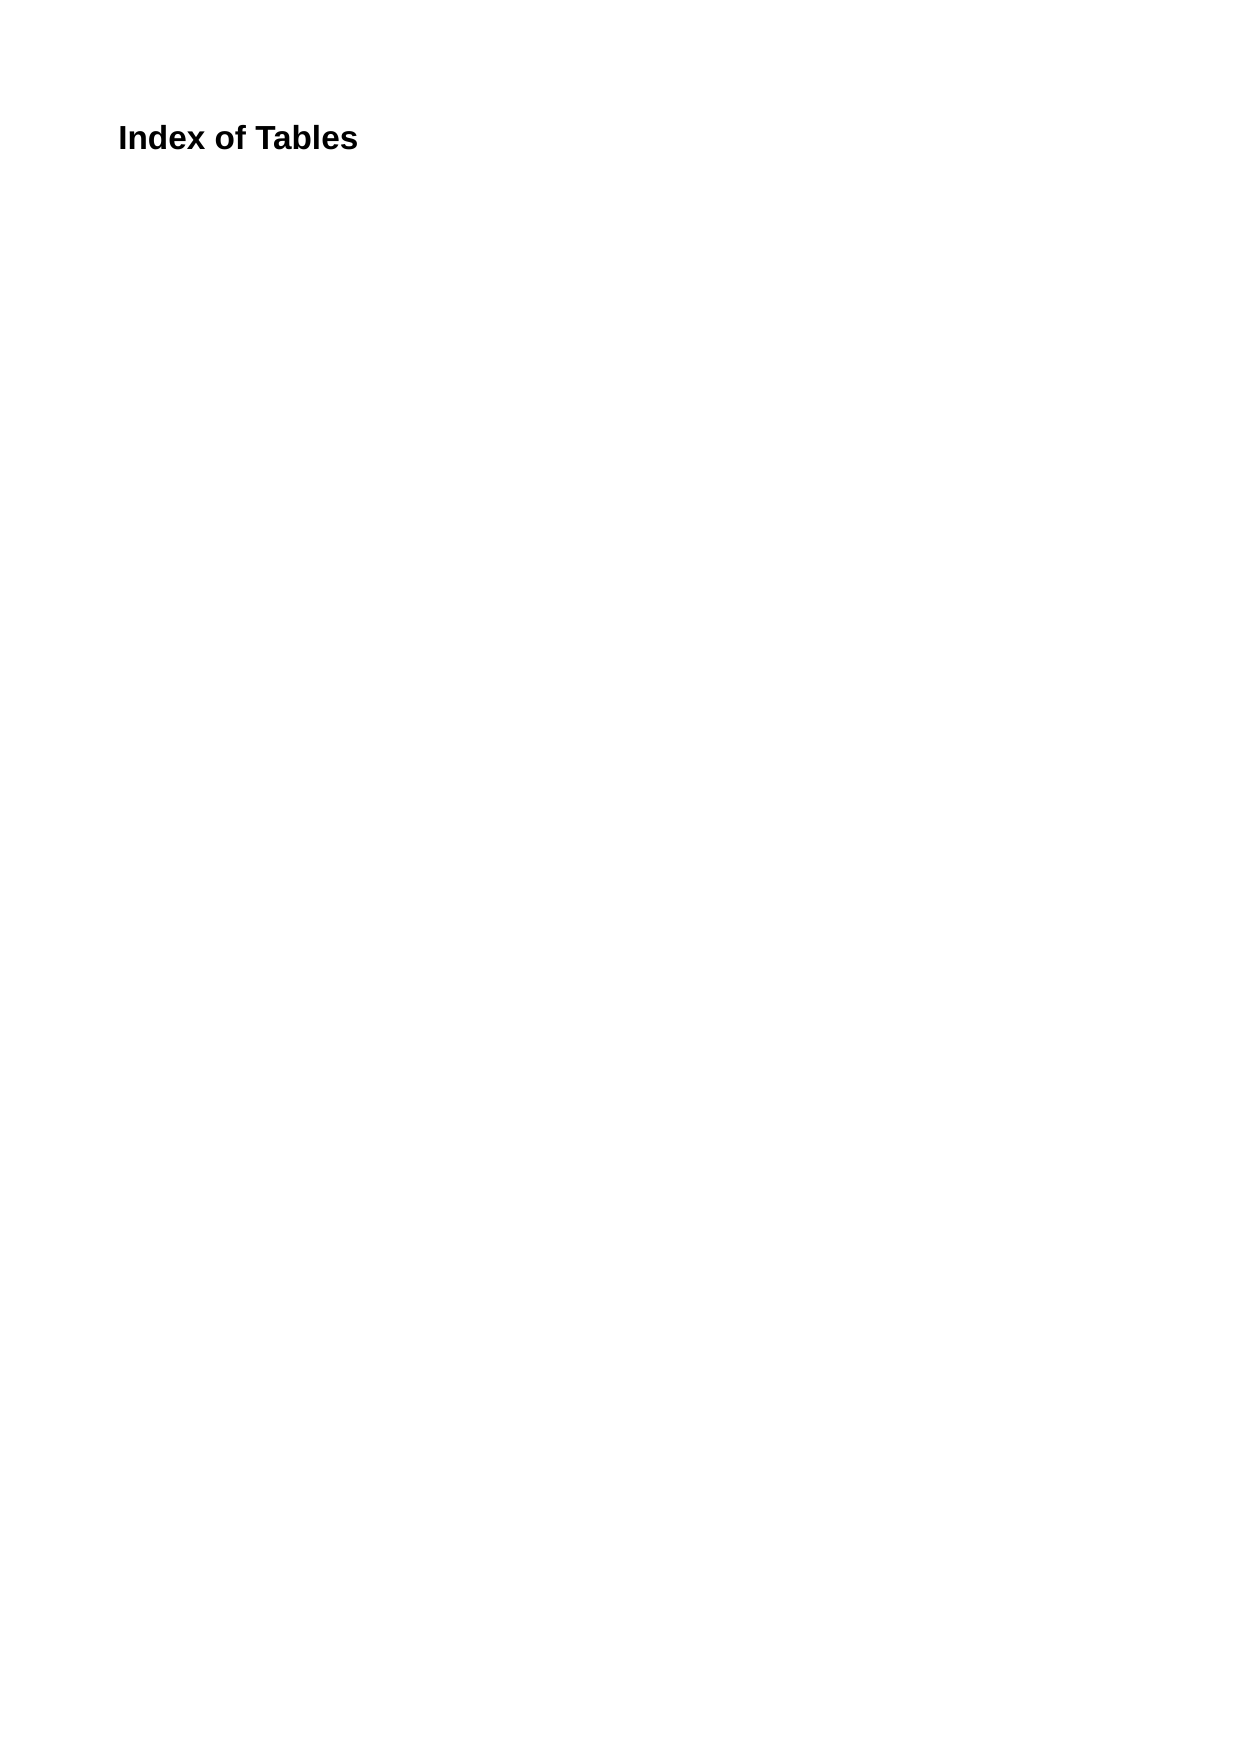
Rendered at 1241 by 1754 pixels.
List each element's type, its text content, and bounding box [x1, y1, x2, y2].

subtitle Index of Tables [118, 118, 1122, 157]
